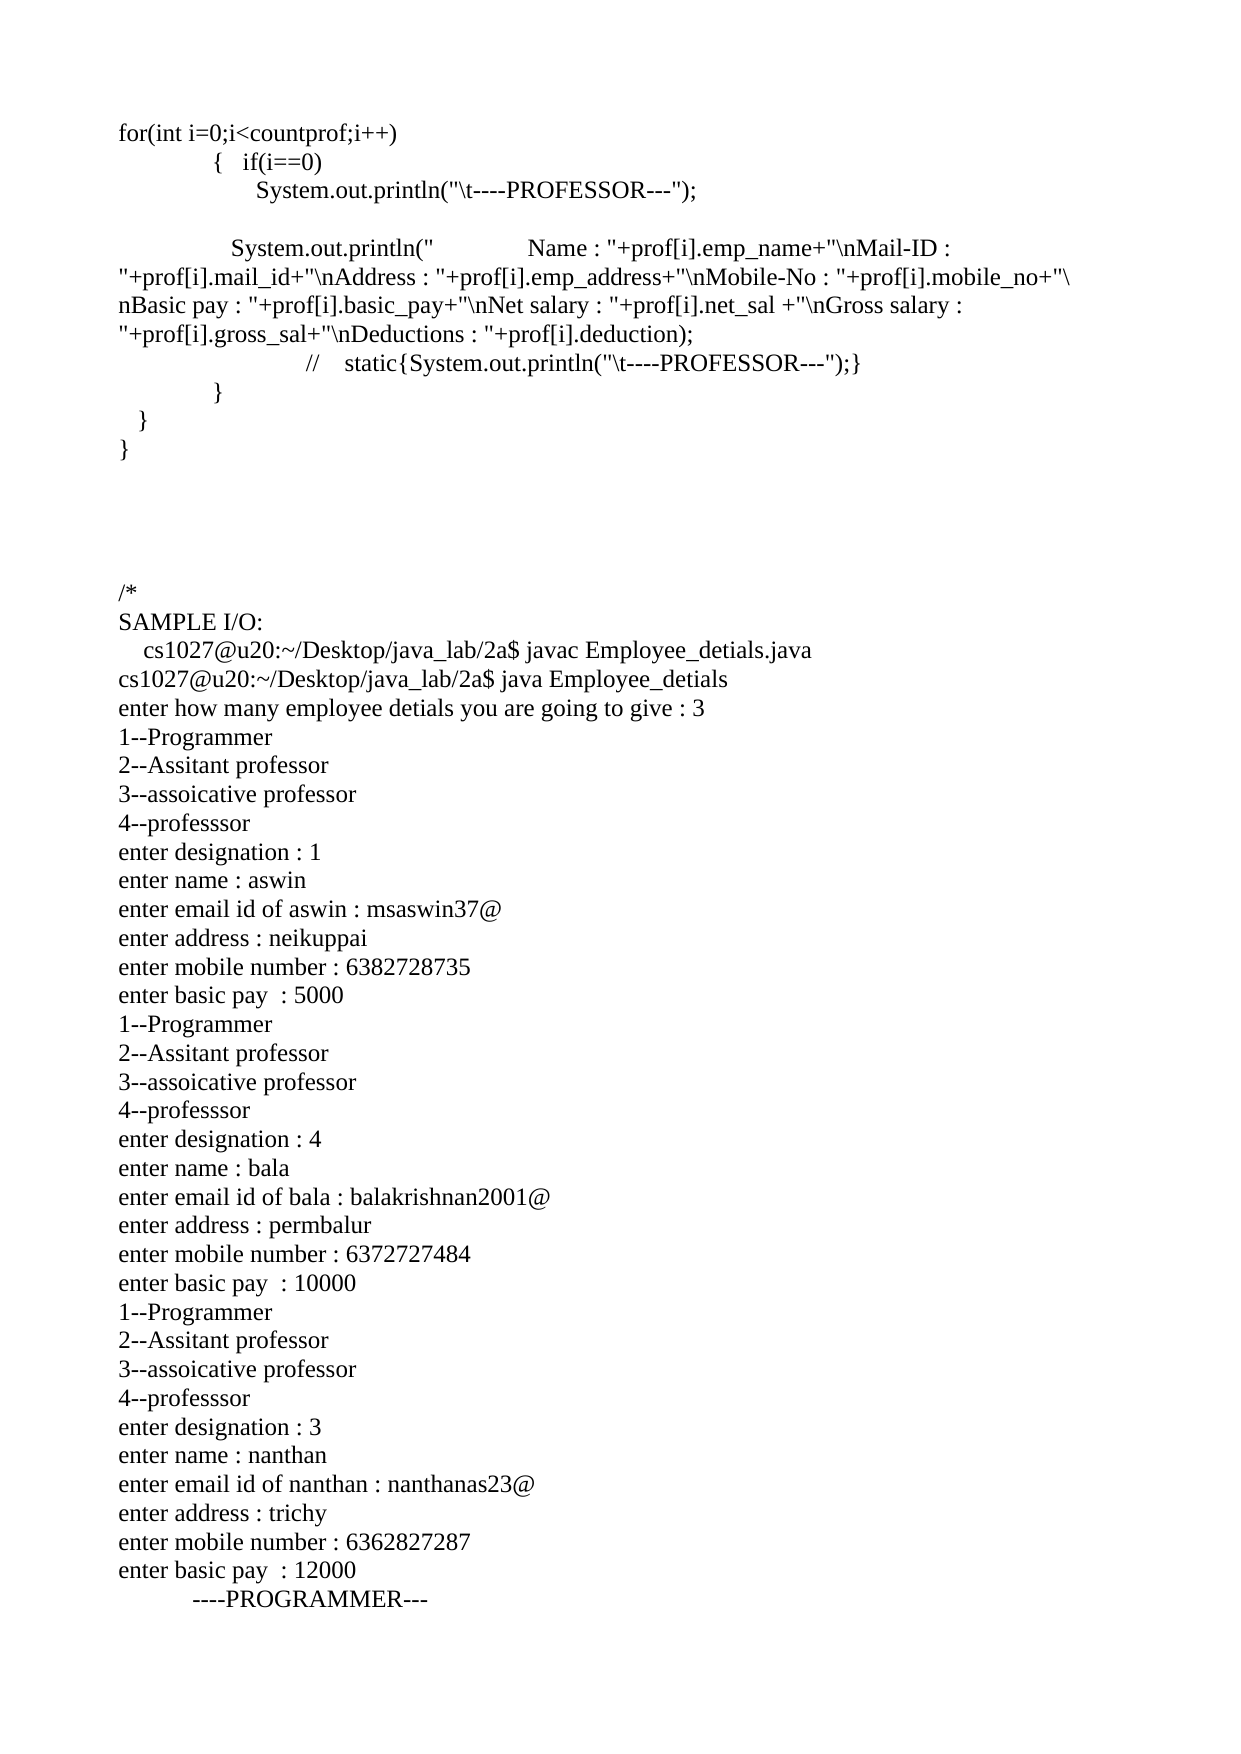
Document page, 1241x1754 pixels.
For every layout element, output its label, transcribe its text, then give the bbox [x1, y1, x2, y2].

text enter designation : 4 [118, 1124, 1122, 1153]
text enter address : permbalur [118, 1211, 1122, 1239]
text 1--Programmer [118, 1009, 1122, 1038]
text { if(i==0) [118, 147, 1122, 176]
text } [118, 406, 1122, 434]
text cs1027@u20:~/Desktop/java_lab/2a$ javac Employee_detials.java [118, 636, 1122, 664]
text enter address : trichy [118, 1498, 1122, 1527]
text enter address : neikuppai [118, 923, 1122, 952]
text enter mobile number : 6382728735 [118, 952, 1122, 981]
text SAMPLE I/O: [118, 607, 1122, 636]
text enter email id of aswin : msaswin37@ [118, 894, 1122, 923]
text enter basic pay : 5000 [118, 981, 1122, 1009]
text System.out.println(" Name : "+prof[i].emp_name+"\nMail-ID : "+prof[i].mail_id+"\nAddress : "+prof[i].emp_address+"\nMobile-No : "+prof[i].mobile_no+"\nBasic pay : "+prof[i].basic_pay+"\nNet salary : "+prof[i].net_sal +"\nGross salary : "+prof[i].gross_sal+"\nDeductions : "+prof[i].deduction); [118, 233, 1122, 348]
text enter mobile number : 6372727484 [118, 1239, 1122, 1268]
text enter email id of nanthan : nanthanas23@ [118, 1469, 1122, 1498]
text 3--assoicative professor [118, 1354, 1122, 1383]
text 2--Assitant professor [118, 1038, 1122, 1067]
text enter basic pay : 10000 [118, 1268, 1122, 1297]
text enter name : aswin [118, 866, 1122, 894]
text } [118, 434, 1122, 463]
text 3--assoicative professor [118, 779, 1122, 808]
text enter basic pay : 12000 [118, 1556, 1122, 1584]
text ----PROGRAMMER--- [118, 1584, 1122, 1613]
text enter designation : 1 [118, 837, 1122, 866]
text enter designation : 3 [118, 1412, 1122, 1441]
text /* [118, 578, 1122, 607]
text 1--Programmer [118, 722, 1122, 751]
text enter email id of bala : balakrishnan2001@ [118, 1182, 1122, 1211]
text enter name : bala [118, 1153, 1122, 1182]
text 4--professsor [118, 1096, 1122, 1124]
text for(int i=0;i<countprof;i++) [118, 118, 1122, 147]
text 4--professsor [118, 1383, 1122, 1412]
text 2--Assitant professor [118, 751, 1122, 779]
text // static{System.out.println("\t----PROFESSOR---");} [118, 348, 1122, 377]
text enter mobile number : 6362827287 [118, 1527, 1122, 1556]
text 3--assoicative professor [118, 1067, 1122, 1096]
text 4--professsor [118, 808, 1122, 837]
text } [118, 377, 1122, 406]
text 1--Programmer [118, 1297, 1122, 1326]
text enter name : nanthan [118, 1441, 1122, 1469]
text 2--Assitant professor [118, 1326, 1122, 1354]
text cs1027@u20:~/Desktop/java_lab/2a$ java Employee_detials [118, 664, 1122, 693]
text enter how many employee detials you are going to give : 3 [118, 693, 1122, 722]
text System.out.println("\t----PROFESSOR---"); [118, 176, 1122, 204]
